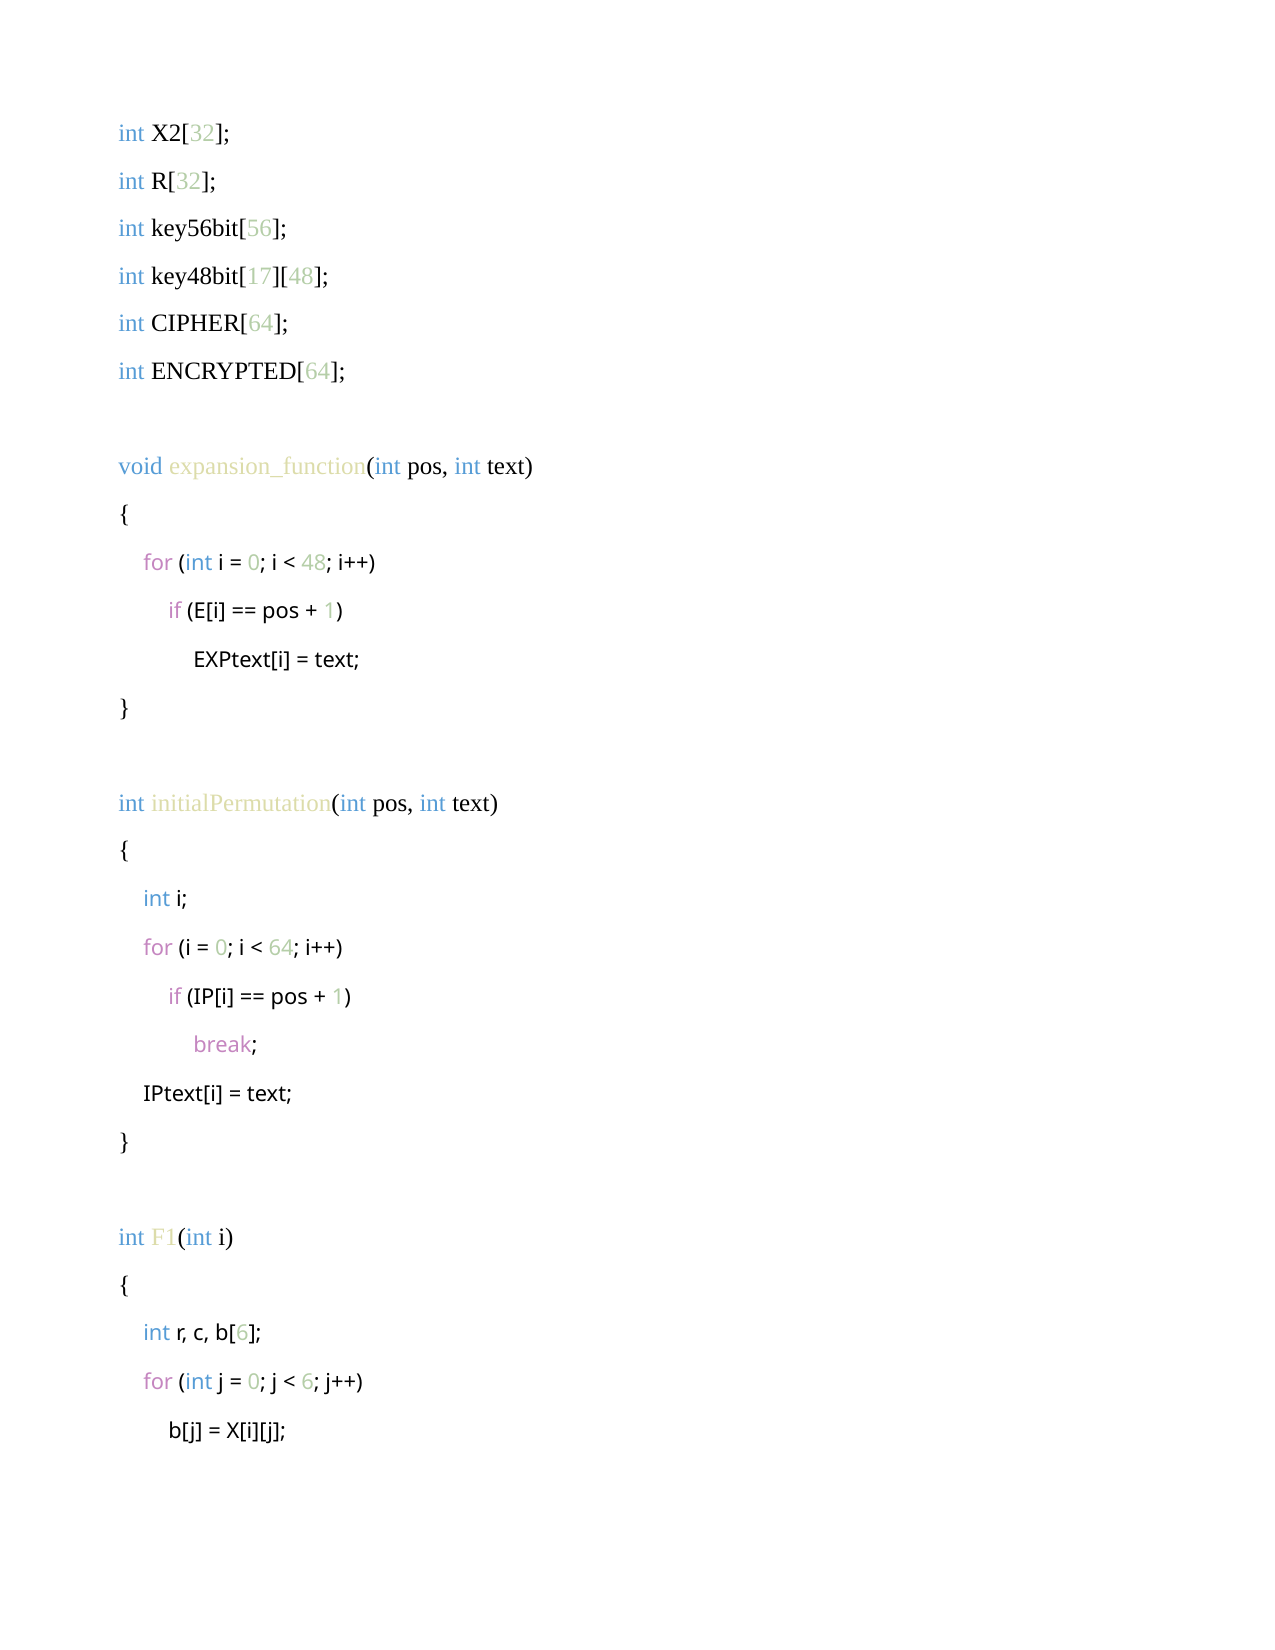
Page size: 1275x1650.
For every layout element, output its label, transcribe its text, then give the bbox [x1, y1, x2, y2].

text { [118, 836, 1157, 864]
text int key48bit[17][48]; [118, 261, 1157, 290]
text int F1(int i) [118, 1222, 1157, 1251]
text if (E[i] == pos + 1) [118, 595, 1157, 625]
text int initialPermutation(int pos, int text) [118, 788, 1157, 817]
text int i; [118, 883, 1157, 913]
text int ENCRYPTED[64]; [118, 356, 1157, 385]
text b[j] = X[i][j]; [118, 1415, 1157, 1445]
text break; [118, 1029, 1157, 1059]
text IPtext[i] = text; [118, 1078, 1157, 1108]
text for (int j = 0; j < 6; j++) [118, 1366, 1157, 1396]
text } [118, 1127, 1157, 1156]
text EXPtext[i] = text; [118, 644, 1157, 674]
text int key56bit[56]; [118, 213, 1157, 242]
text { [118, 499, 1157, 528]
text } [118, 693, 1157, 722]
text int r, c, b[6]; [118, 1317, 1157, 1347]
text for (i = 0; i < 64; i++) [118, 932, 1157, 962]
text int R[32]; [118, 166, 1157, 194]
text int CIPHER[64]; [118, 308, 1157, 337]
text int X2[32]; [118, 118, 1157, 147]
text { [118, 1270, 1157, 1298]
text void expansion_function(int pos, int text) [118, 451, 1157, 480]
text if (IP[i] == pos + 1) [118, 981, 1157, 1011]
text for (int i = 0; i < 48; i++) [118, 547, 1157, 576]
